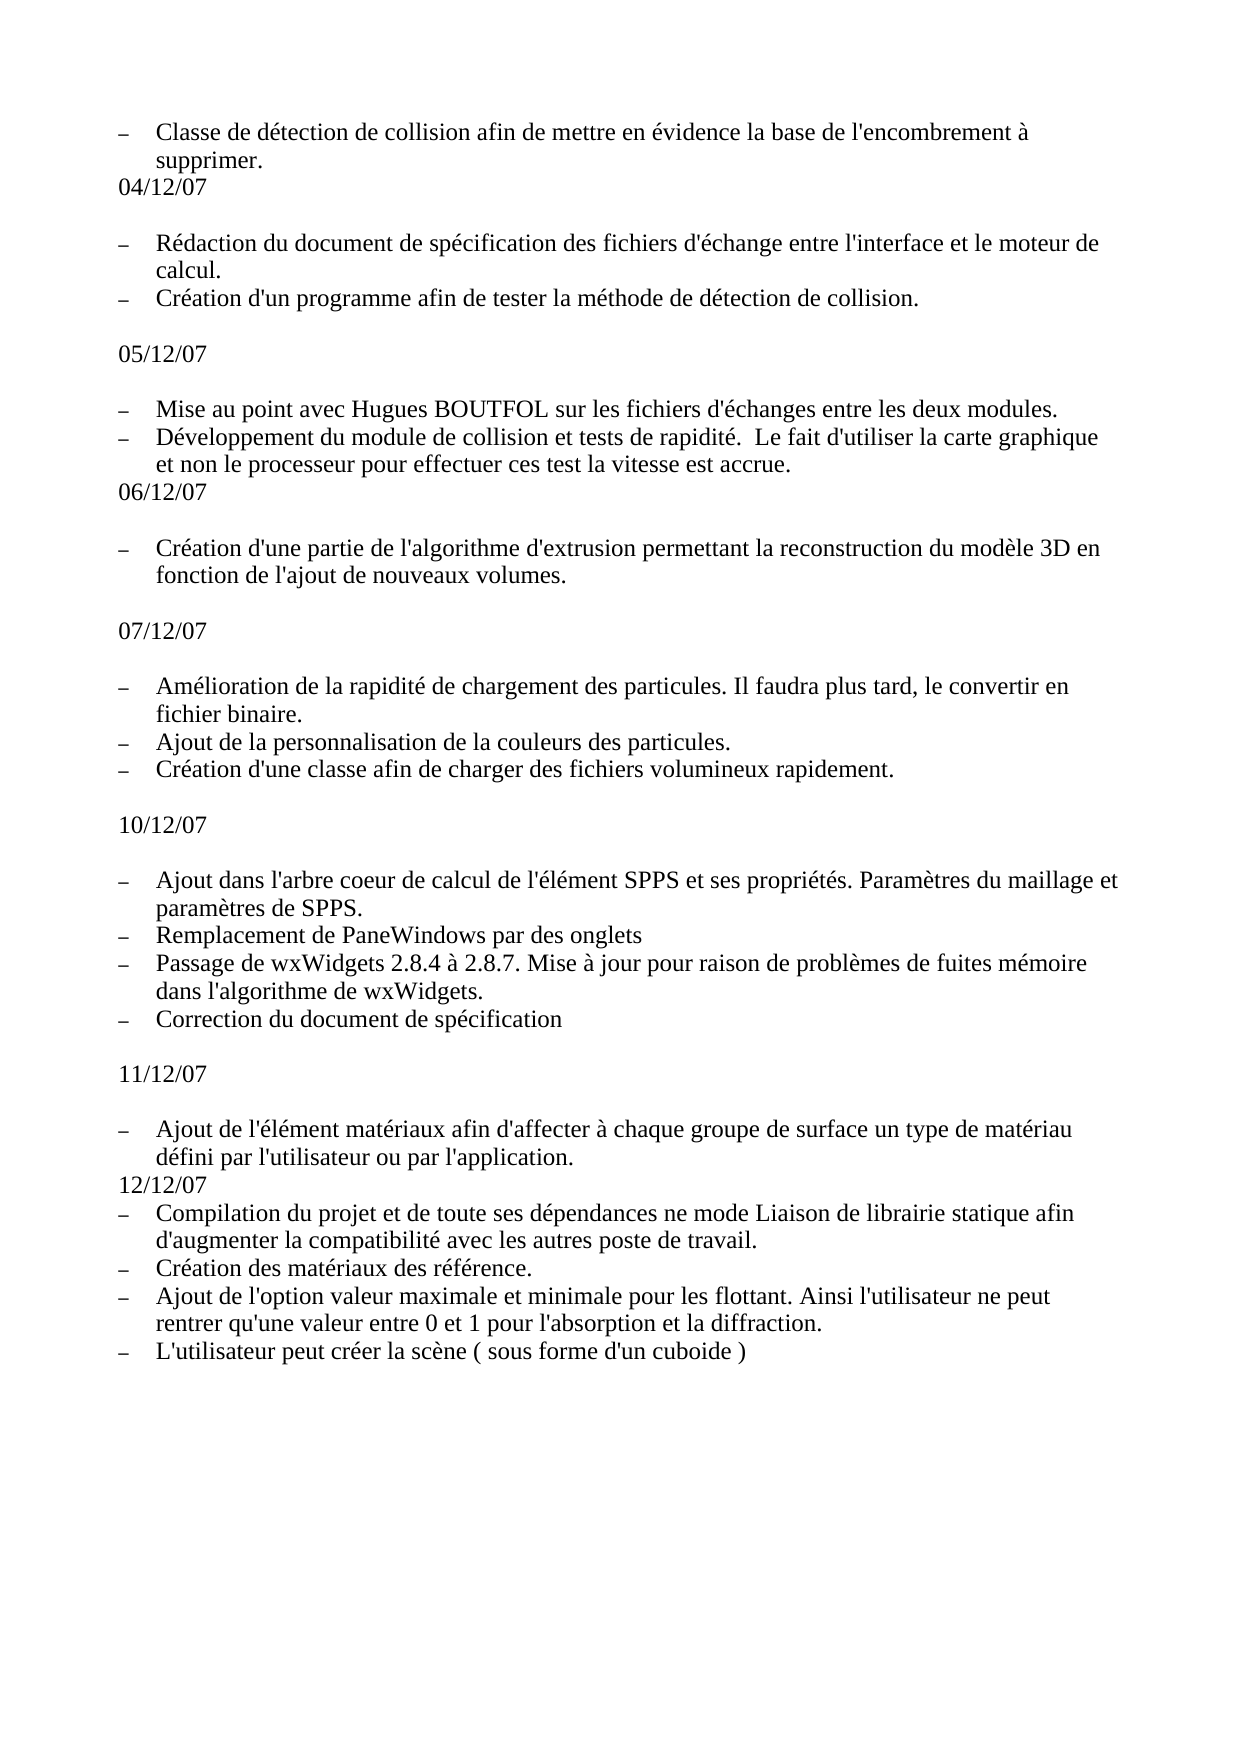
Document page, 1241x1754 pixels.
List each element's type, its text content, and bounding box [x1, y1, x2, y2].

list Compilation du projet et de toute ses dépendances ne mode Liaison de librairie statique afin d'augmenter la compatibilité avec les autres poste de travail. [118, 1199, 1122, 1254]
text 10/12/07 [118, 811, 1122, 838]
list Création d'une classe afin de charger des fichiers volumineux rapidement. [118, 755, 1122, 783]
list Développement du module de collision et tests de rapidité. Le fait d'utiliser la carte graphique et non le processeur pour effectuer ces test la vitesse est accrue. [118, 423, 1122, 478]
list Création des matériaux des référence. [118, 1254, 1122, 1282]
list Création d'une partie de l'algorithme d'extrusion permettant la reconstruction du modèle 3D en fonction de l'ajout de nouveaux volumes. [118, 534, 1122, 589]
list Passage de wxWidgets 2.8.4 à 2.8.7. Mise à jour pour raison de problèmes de fuites mémoire dans l'algorithme de wxWidgets. [118, 949, 1122, 1005]
list Ajout de l'élément matériaux afin d'affecter à chaque groupe de surface un type de matériau défini par l'utilisateur ou par l'application. [118, 1116, 1122, 1171]
text 11/12/07 [118, 1060, 1122, 1088]
list Remplacement de PaneWindows par des onglets [118, 922, 1122, 949]
list Ajout de l'option valeur maximale et minimale pour les flottant. Ainsi l'utilisateur ne peut rentrer qu'une valeur entre 0 et 1 pour l'absorption et la diffraction. [118, 1282, 1122, 1337]
text 07/12/07 [118, 617, 1122, 644]
list Rédaction du document de spécification des fichiers d'échange entre l'interface et le moteur de calcul. [118, 229, 1122, 284]
text 06/12/07 [118, 478, 1122, 506]
list Classe de détection de collision afin de mettre en évidence la base de l'encombrement à supprimer. [118, 118, 1122, 173]
text 04/12/07 [118, 173, 1122, 201]
list Amélioration de la rapidité de chargement des particules. Il faudra plus tard, le convertir en fichier binaire. [118, 672, 1122, 728]
text 05/12/07 [118, 340, 1122, 367]
list Création d'un programme afin de tester la méthode de détection de collision. [118, 284, 1122, 312]
list Correction du document de spécification [118, 1005, 1122, 1032]
list Ajout de la personnalisation de la couleurs des particules. [118, 728, 1122, 755]
list L'utilisateur peut créer la scène ( sous forme d'un cuboide ) [118, 1337, 1122, 1365]
list Mise au point avec Hugues BOUTFOL sur les fichiers d'échanges entre les deux modules. [118, 395, 1122, 423]
text 12/12/07 [118, 1171, 1122, 1199]
list Ajout dans l'arbre coeur de calcul de l'élément SPPS et ses propriétés. Paramètres du maillage et paramètres de SPPS. [118, 866, 1122, 922]
